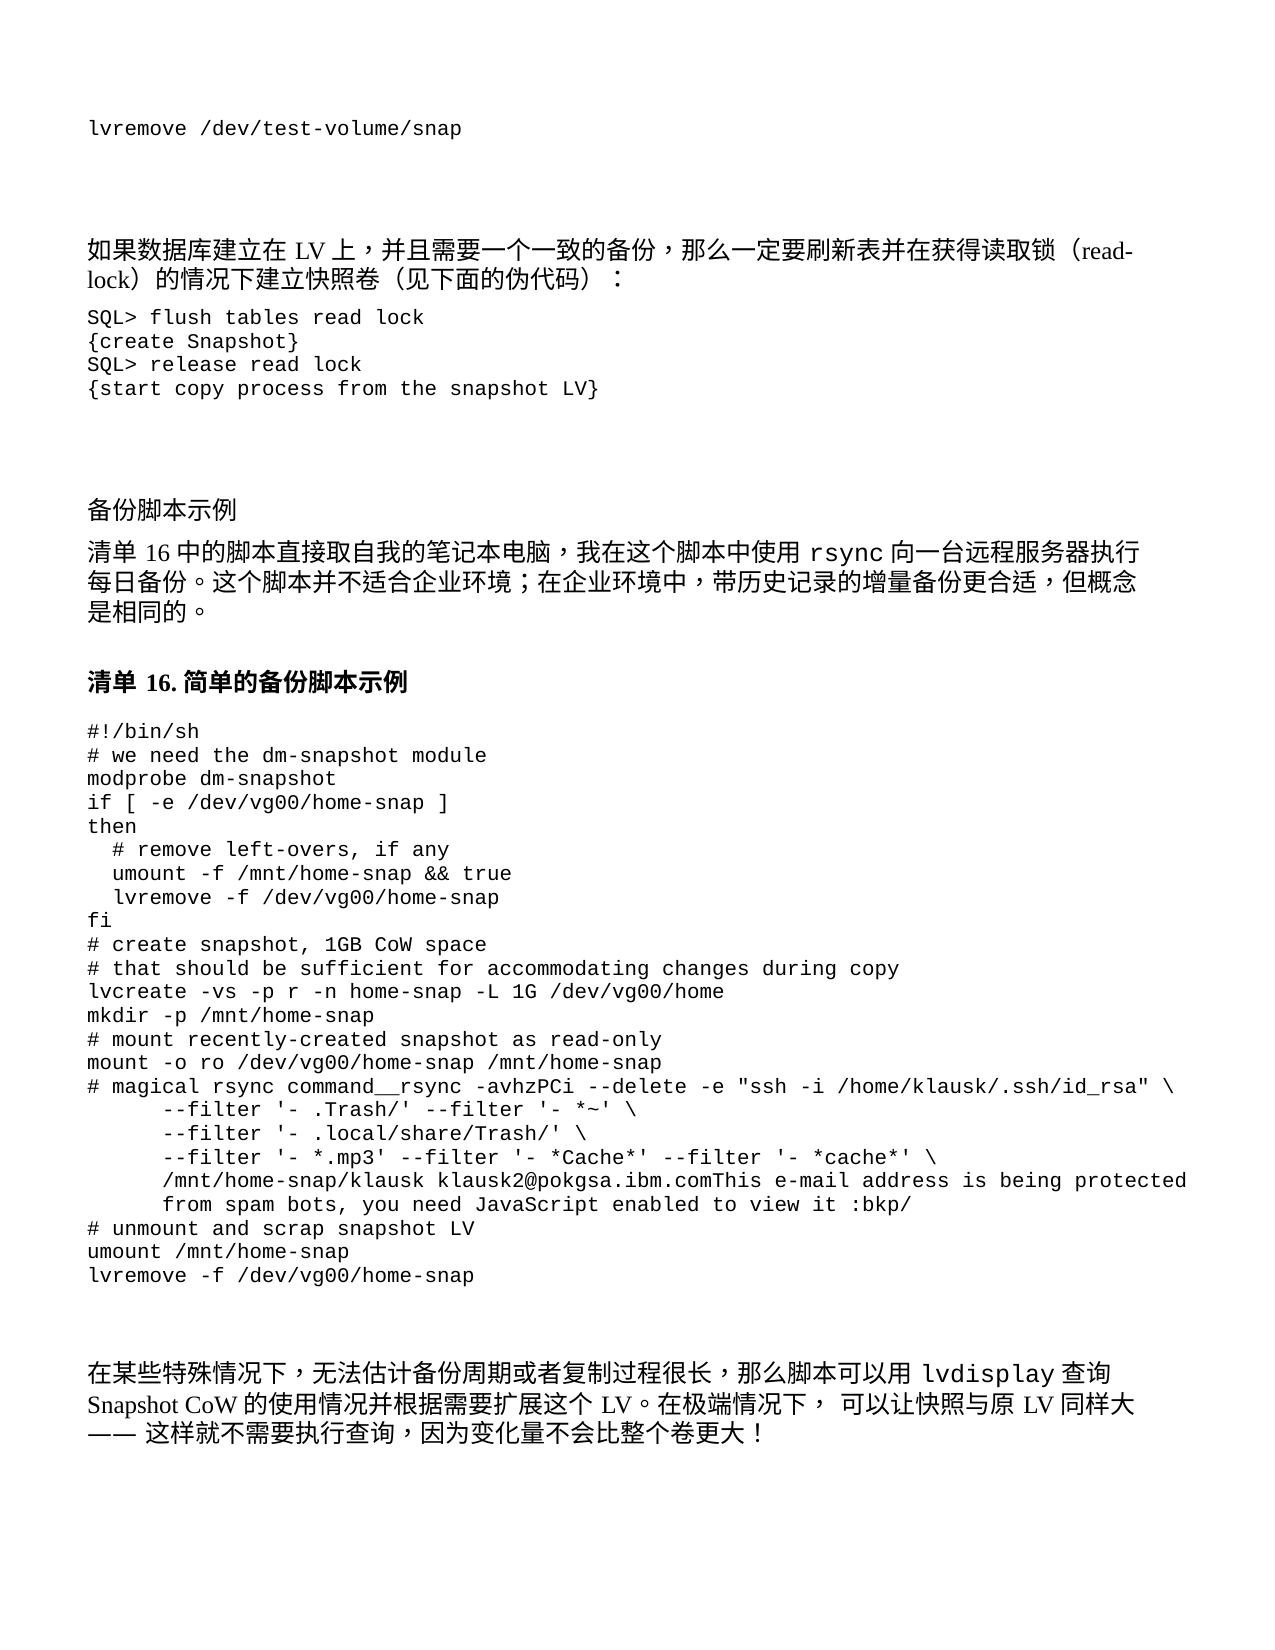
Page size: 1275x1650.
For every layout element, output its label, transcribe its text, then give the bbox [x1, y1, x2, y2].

text 清单 16 中的脚本直接取自我的笔记本电脑，我在这个脚本中使用 rsync 向一台远程服务器执行每日备份。这个脚本并不适合企业环境；在企业环境中，带历史记录的增量备份更合适，但概念是相同的。 [87, 538, 1157, 627]
table_header #!/bin/sh # we need the dm-snapshot module modprobe dm-snapshot if [ -e /dev/vg00/home-snap ] then # remove left-overs, if any umount -f /mnt/home-snap && true lvremove -f /dev/vg00/home-snap fi # create snapshot, 1GB CoW space # that should be sufficient for accommodating changes during copy lvcreate -vs -p r -n home-snap -L 1G /dev/vg00/home mkdir -p /mnt/home-snap # mount recently-created snapshot as read-only mount -o ro /dev/vg00/home-snap /mnt/home-snap # magical rsync command__rsync -avhzPCi --delete -e "ssh -i /home/klausk/.ssh/id_rsa" \ --filter '- .Trash/' --filter '- *~' \ --filter '- .local/share/Trash/' \ --filter '- *.mp3' --filter '- *Cache*' --filter '- *cache*' \ /mnt/home-snap/klausk klausk2@pokgsa.ibm.comThis e-mail address is being protected from spam bots, you need JavaScript enabled to view it :bkp/ # unmount and scrap snapshot LV umount /mnt/home-snap lvremove -f /dev/vg00/home-snap [87, 698, 1198, 1318]
text 备份脚本示例 [87, 496, 1157, 525]
text 清单 16. 简单的备份脚本示例 [87, 639, 1157, 697]
table_header lvremove /dev/test-volume/snap [87, 118, 1050, 195]
text 如果数据库建立在 LV 上，并且需要一个一致的备份，那么一定要刷新表并在获得读取锁（read-lock）的情况下建立快照卷（见下面的伪代码）： [87, 236, 1157, 295]
table_header SQL> flush tables read lock {create Snapshot} SQL> release read lock {start copy process from the snapshot LV} [87, 307, 1050, 455]
text 在某些特殊情况下，无法估计备份周期或者复制过程很长，那么脚本可以用 lvdisplay 查询 Snapshot CoW 的使用情况并根据需要扩展这个 LV。在极端情况下， 可以让快照与原 LV 同样大 —— 这样就不需要执行查询，因为变化量不会比整个卷更大！ [87, 1359, 1157, 1449]
